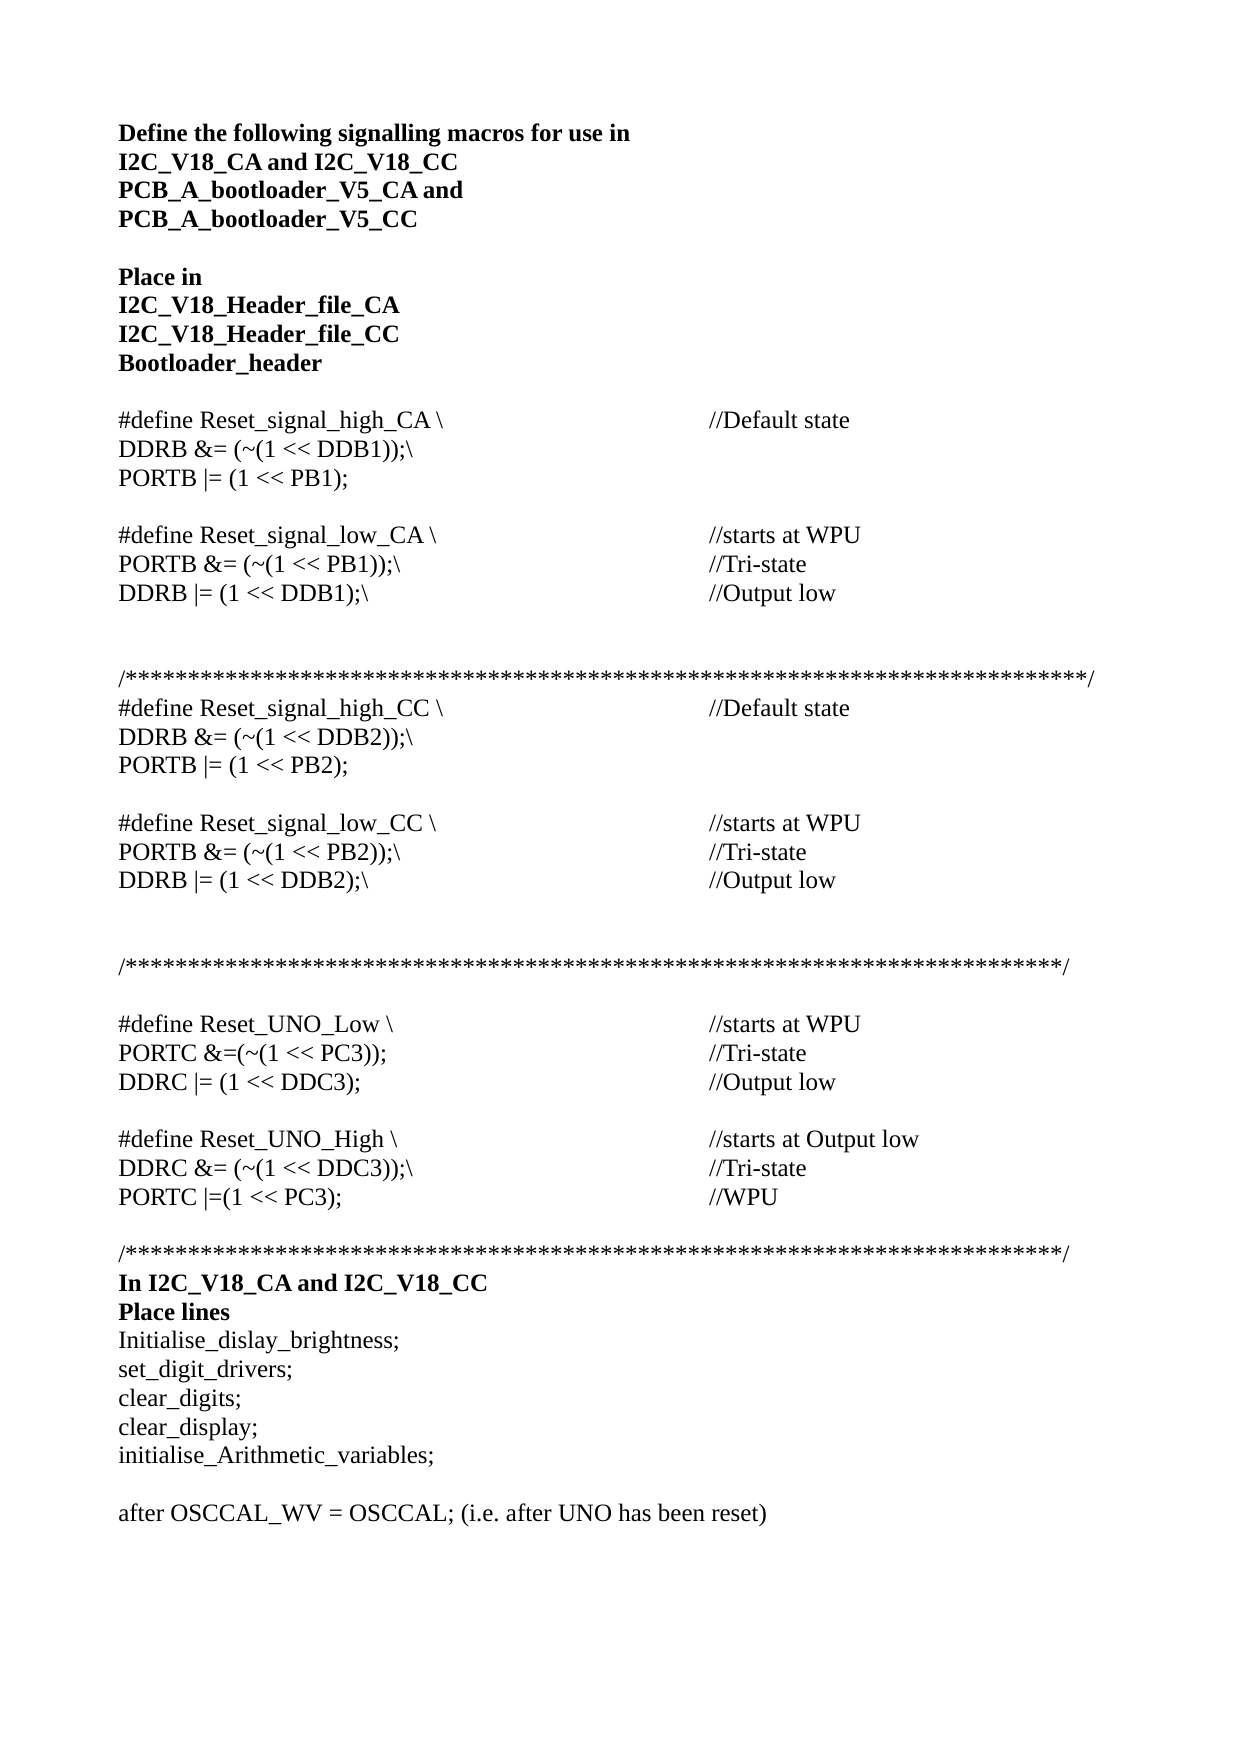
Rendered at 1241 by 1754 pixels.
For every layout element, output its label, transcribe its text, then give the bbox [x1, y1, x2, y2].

text I2C_V18_CA and I2C_V18_CC [118, 147, 1122, 176]
text DDRC &= (~(1 << DDC3));\ //Tri-state [118, 1153, 1122, 1182]
text #define Reset_signal_low_CC \ //starts at WPU [118, 808, 1122, 837]
text after OSCCAL_WV = OSCCAL; (i.e. after UNO has been reset) [118, 1498, 1122, 1527]
text set_digit_drivers; [118, 1354, 1122, 1383]
text #define Reset_UNO_Low \ //starts at WPU [118, 1009, 1122, 1038]
text Initialise_dislay_brightness; [118, 1326, 1122, 1354]
text #define Reset_signal_high_CC \ //Default state [118, 693, 1122, 722]
text I2C_V18_Header_file_CC [118, 319, 1122, 348]
text DDRB |= (1 << DDB1);\ //Output low [118, 578, 1122, 607]
text clear_digits; [118, 1383, 1122, 1412]
text DDRB &= (~(1 << DDB1));\ [118, 434, 1122, 463]
text /***************************************************************************/ [118, 952, 1122, 981]
text PORTC |=(1 << PC3); //WPU [118, 1182, 1122, 1211]
text #define Reset_signal_low_CA \ //starts at WPU [118, 521, 1122, 549]
text PORTB |= (1 << PB1); [118, 463, 1122, 492]
text /***************************************************************************/ [118, 1239, 1122, 1268]
text /*****************************************************************************/ [118, 664, 1122, 693]
text #define Reset_signal_high_CA \ //Default state [118, 406, 1122, 434]
text Define the following signalling macros for use in [118, 118, 1122, 147]
text PCB_A_bootloader_V5_CC [118, 204, 1122, 233]
text #define Reset_UNO_High \ //starts at Output low [118, 1124, 1122, 1153]
text Place lines [118, 1297, 1122, 1326]
text PCB_A_bootloader_V5_CA and [118, 176, 1122, 204]
text PORTB &= (~(1 << PB1));\ //Tri-state [118, 549, 1122, 578]
text PORTC &=(~(1 << PC3)); //Tri-state [118, 1038, 1122, 1067]
text initialise_Arithmetic_variables; [118, 1441, 1122, 1469]
text DDRC |= (1 << DDC3); //Output low [118, 1067, 1122, 1096]
text DDRB |= (1 << DDB2);\ //Output low [118, 866, 1122, 894]
text PORTB |= (1 << PB2); [118, 751, 1122, 779]
text Place in [118, 262, 1122, 291]
text I2C_V18_Header_file_CA [118, 291, 1122, 319]
text DDRB &= (~(1 << DDB2));\ [118, 722, 1122, 751]
text In I2C_V18_CA and I2C_V18_CC [118, 1268, 1122, 1297]
text clear_display; [118, 1412, 1122, 1441]
text Bootloader_header [118, 348, 1122, 377]
text PORTB &= (~(1 << PB2));\ //Tri-state [118, 837, 1122, 866]
